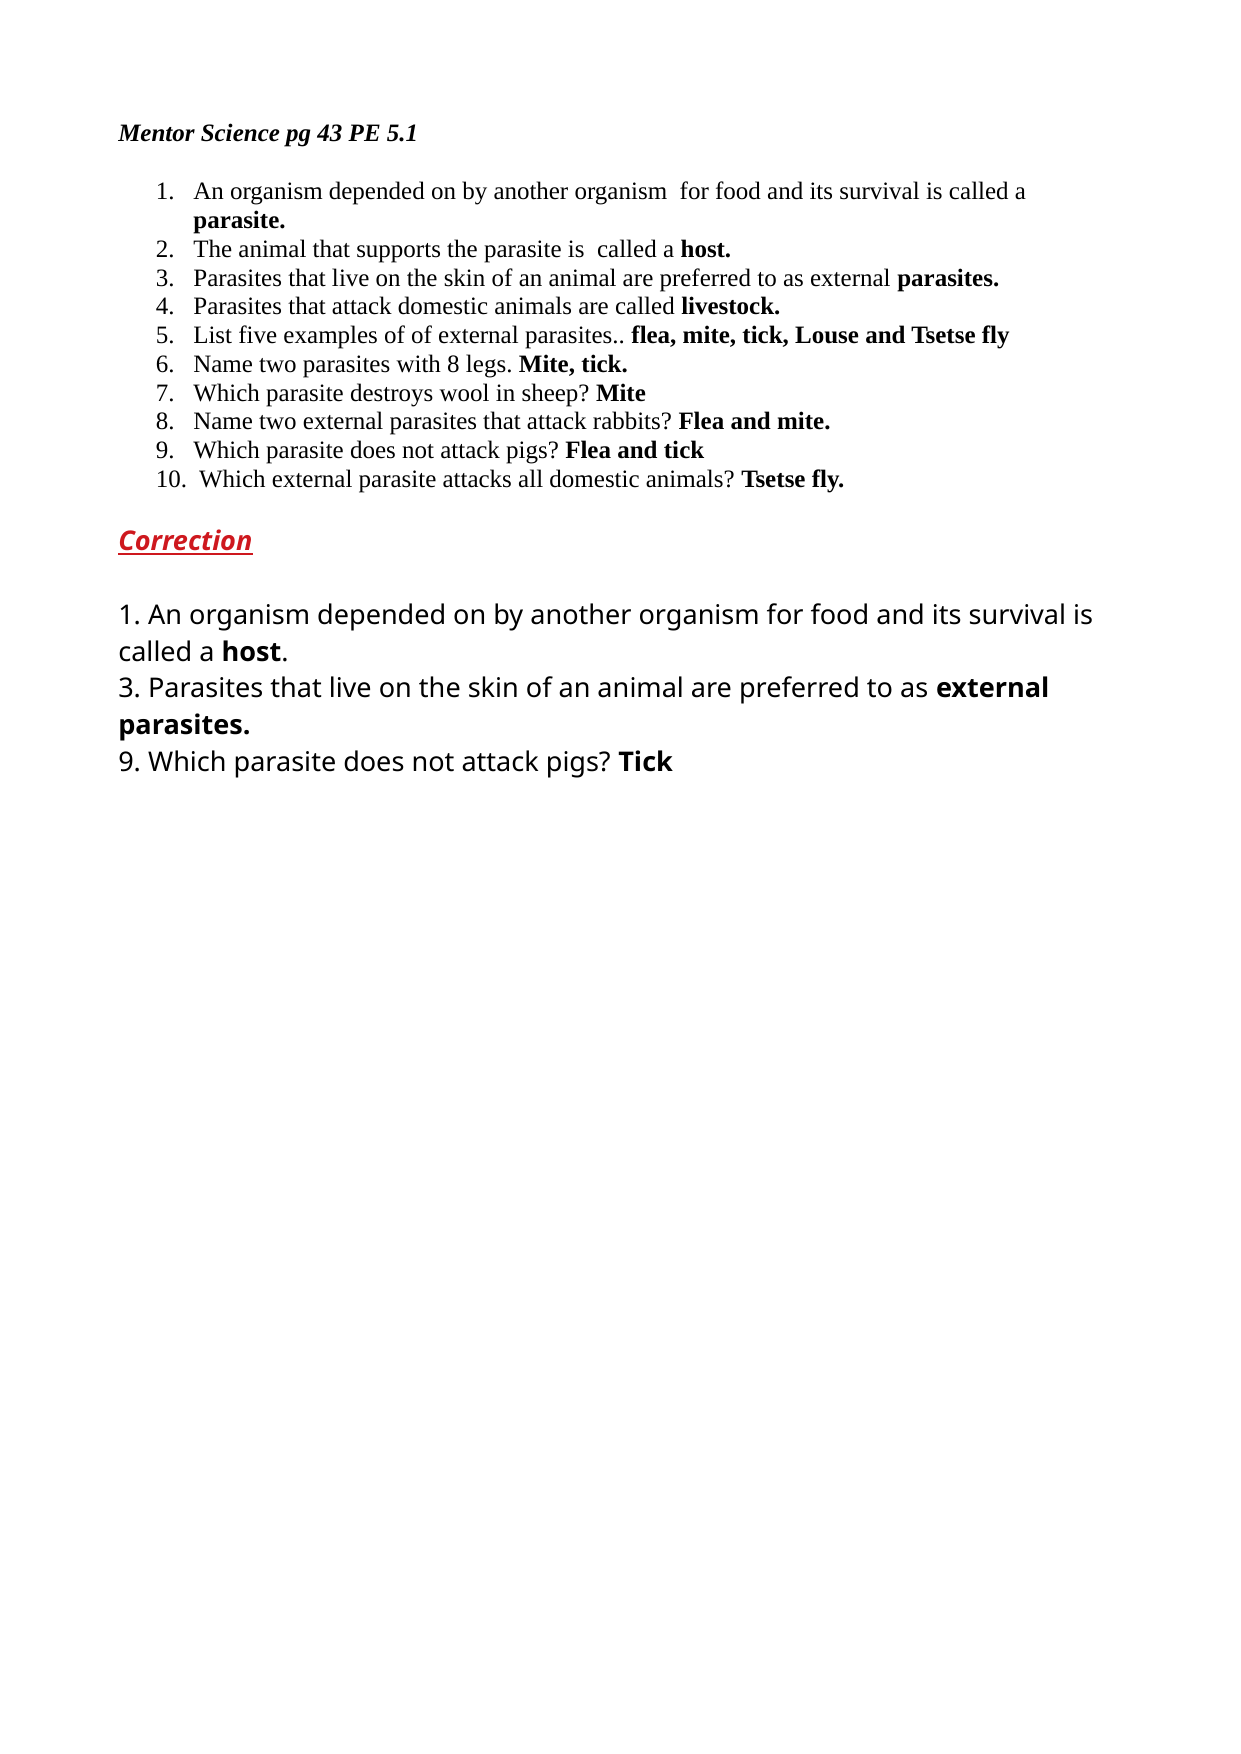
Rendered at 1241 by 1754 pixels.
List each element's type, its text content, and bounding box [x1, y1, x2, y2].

text 1. An organism depended on by another organism for food and its survival is called a host. [118, 595, 1122, 669]
list Name two external parasites that attack rabbits? Flea and mite. [156, 406, 1122, 435]
list Name two parasites with 8 legs. Mite, tick. [156, 349, 1122, 378]
list Which parasite destroys wool in sheep? Mite [156, 378, 1122, 406]
list Which external parasite attacks all domestic animals? Tsetse fly. [156, 464, 1122, 493]
text 9. Which parasite does not attack pigs? Tick [118, 743, 1122, 779]
list An organism depended on by another organism for food and its survival is called a parasite. [156, 176, 1122, 234]
list Parasites that live on the skin of an animal are preferred to as external parasites. [156, 263, 1122, 291]
text 3. Parasites that live on the skin of an animal are preferred to as external parasites. [118, 669, 1122, 743]
list Parasites that attack domestic animals are called livestock. [156, 291, 1122, 320]
list Which parasite does not attack pigs? Flea and tick [156, 435, 1122, 464]
list List five examples of of external parasites.. flea, mite, tick, Louse and Tsetse fly [156, 320, 1122, 349]
list The animal that supports the parasite is called a host. [156, 234, 1122, 263]
text Correction [118, 521, 1122, 558]
